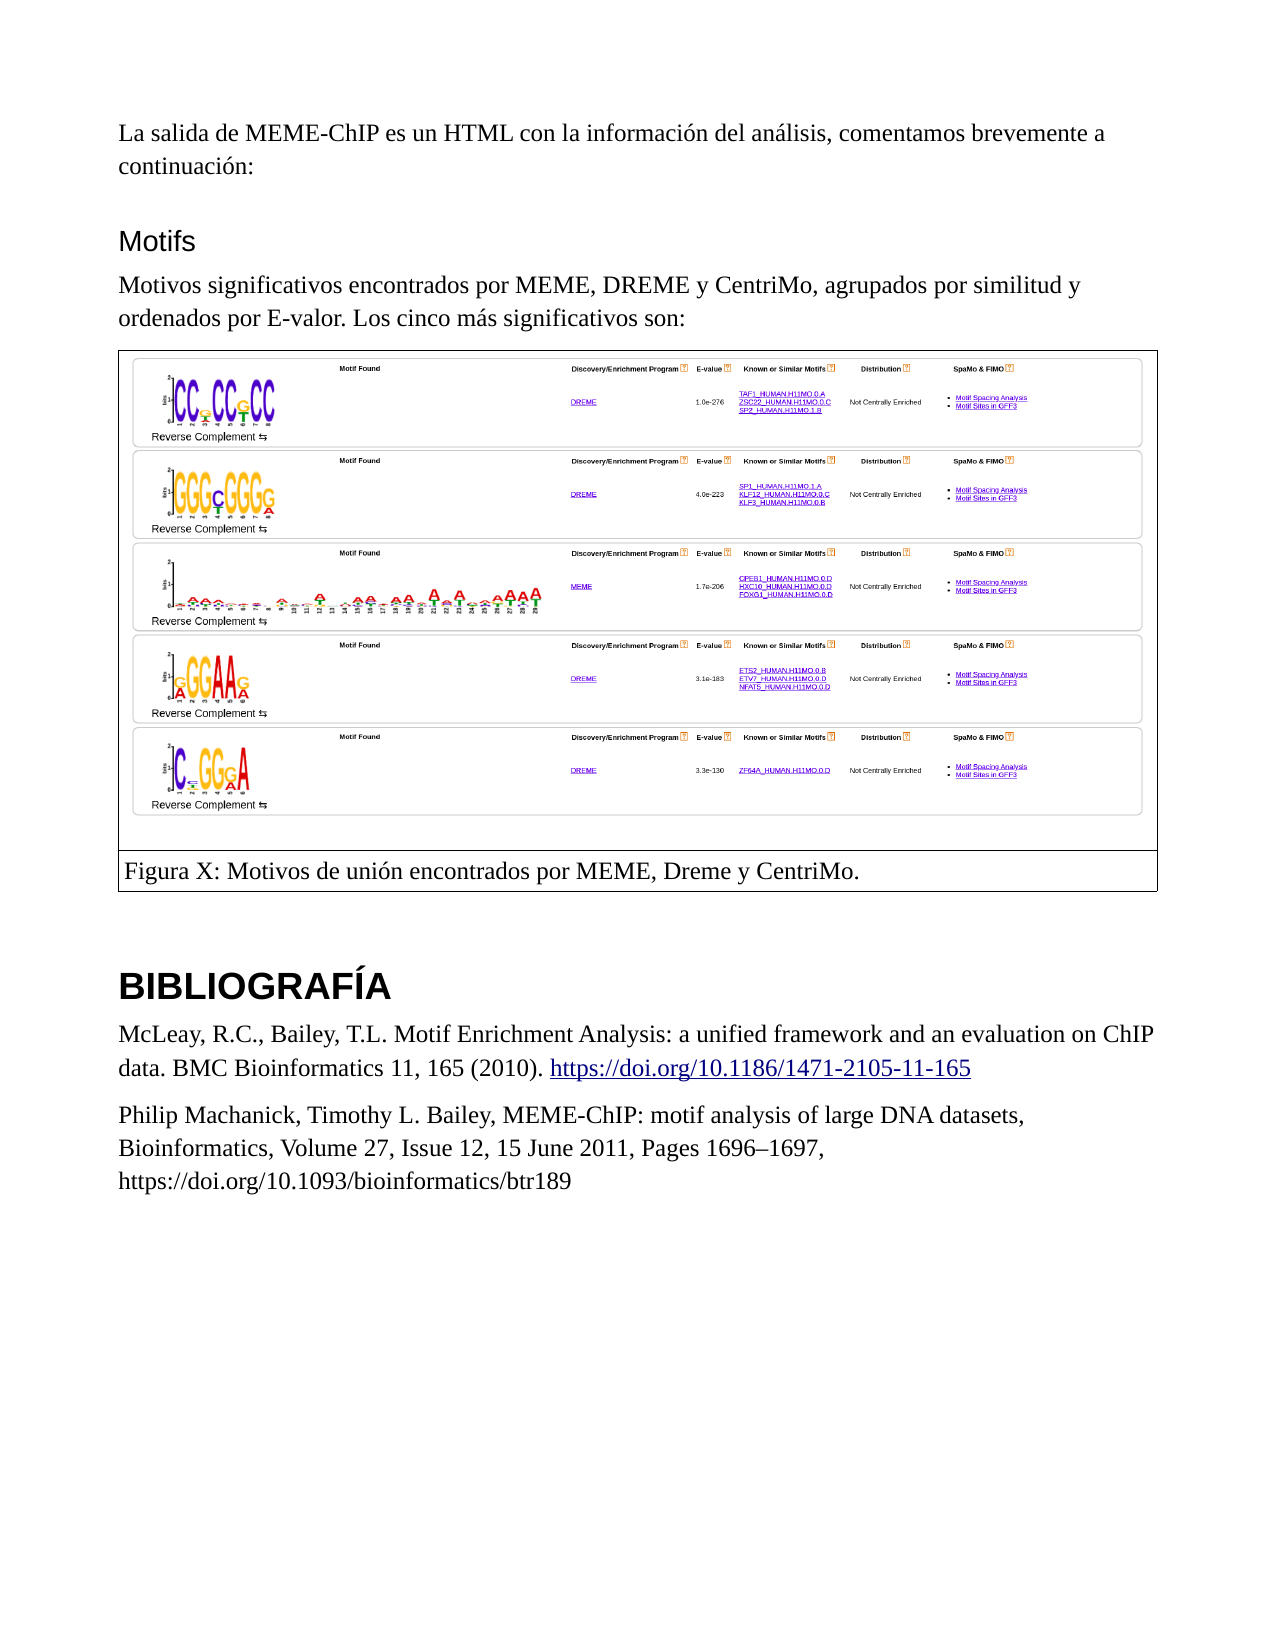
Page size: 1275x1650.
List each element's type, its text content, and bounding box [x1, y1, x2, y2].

table_header [119, 351, 1157, 850]
subtitle BIBLIOGRAFÍA [118, 963, 1157, 1007]
picture [129, 356, 1146, 816]
text La salida de MEME-ChIP es un HTML con la información del análisis, comentamos brevemente a continuación: [118, 118, 1157, 180]
text Philip Machanick, Timothy L. Bailey, MEME-ChIP: motif analysis of large DNA datasets, Bioinformatics, Volume 27, Issue 12, 15 June 2011, Pages 1696–1697, https://doi.org/10.1093/bioinformatics/btr189 [118, 1100, 1157, 1195]
text McLeay, R.C., Bailey, T.L. Motif Enrichment Analysis: a unified framework and an evaluation on ChIP data. BMC Bioinformatics 11, 165 (2010). https://doi.org/10.1186/1471-2105-11-165 [118, 1019, 1157, 1081]
subtitle Motifs [118, 224, 1157, 257]
table_cell Figura X: Motivos de unión encontrados por MEME, Dreme y CentriMo. [119, 851, 1157, 891]
text Motivos significativos encontrados por MEME, DREME y CentriMo, agrupados por similitud y ordenados por E-valor. Los cinco más significativos son: [118, 270, 1157, 332]
